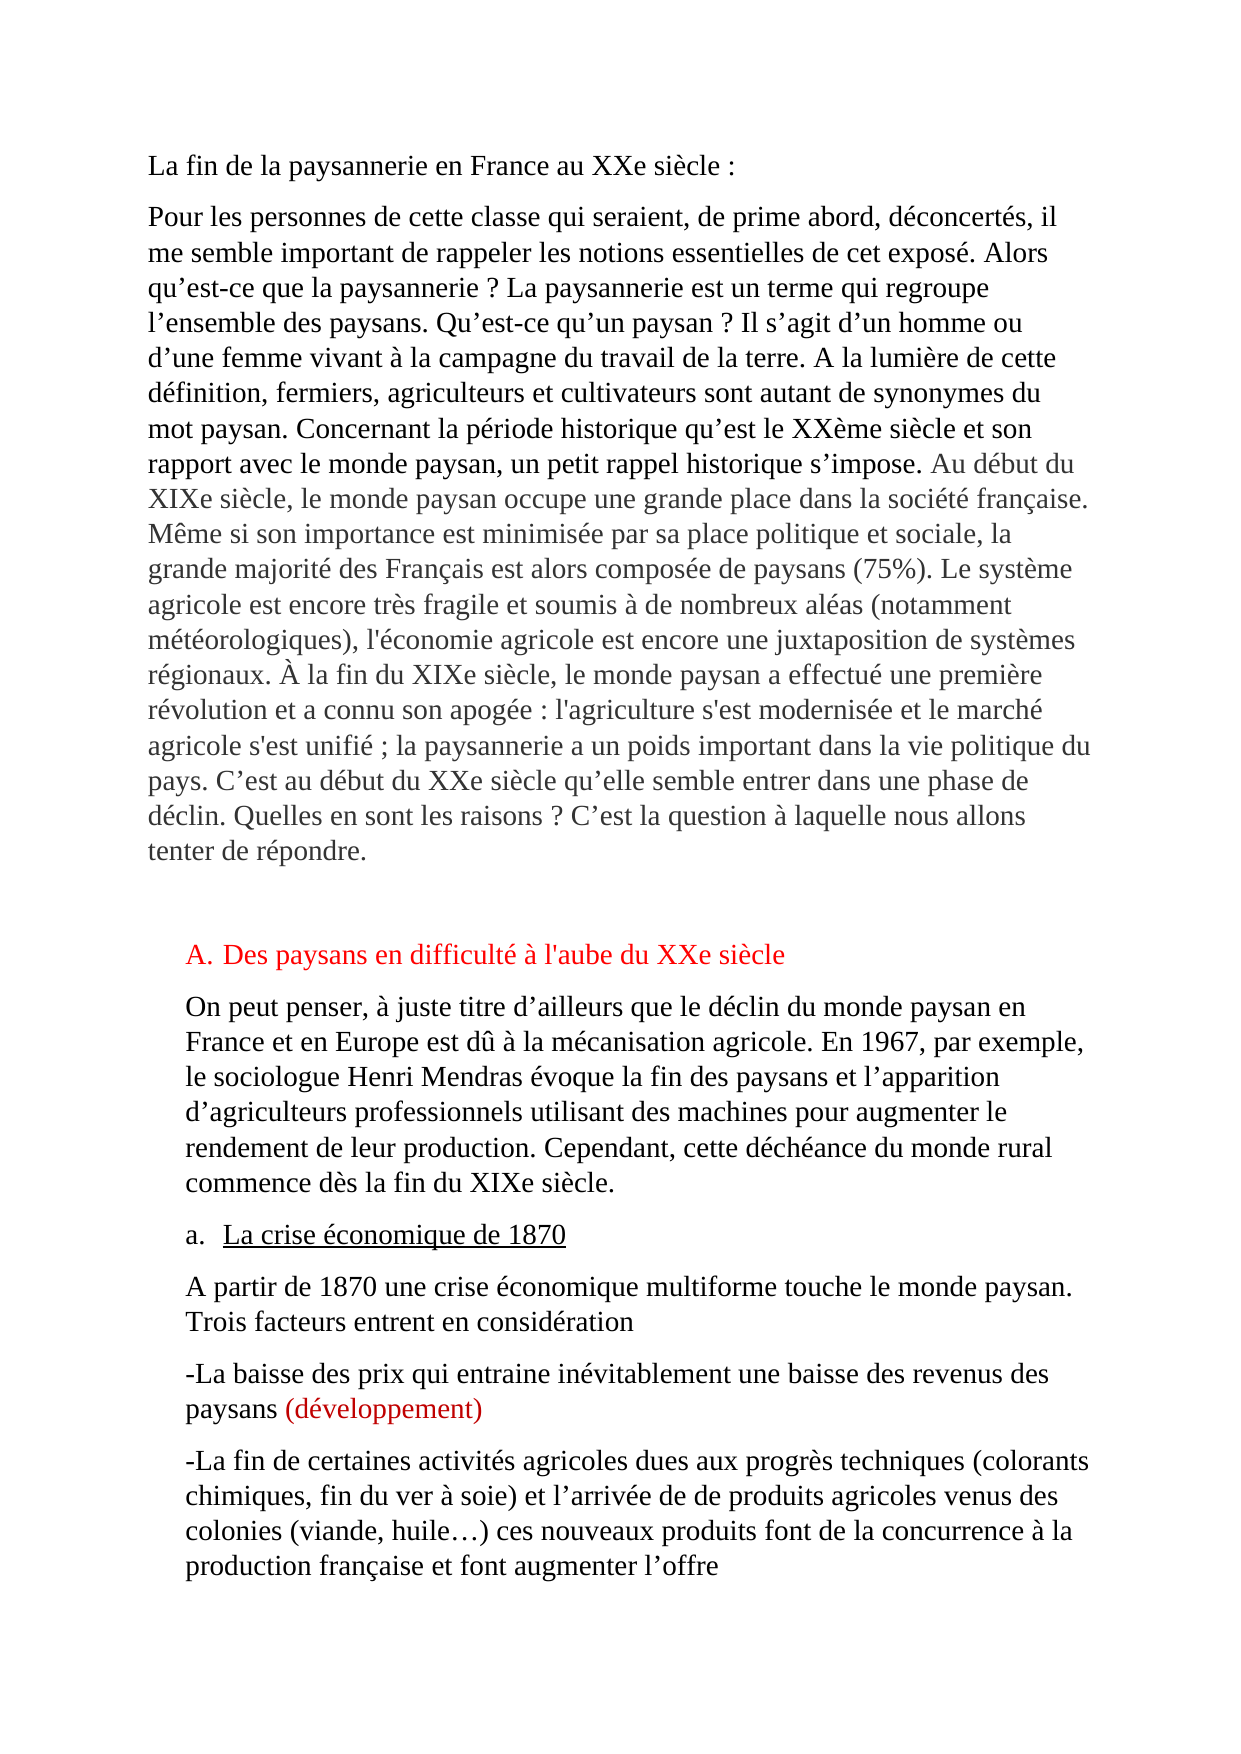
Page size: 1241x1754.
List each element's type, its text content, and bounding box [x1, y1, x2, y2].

text -La baisse des prix qui entraine inévitablement une baisse des revenus des paysans (développement) [185, 1356, 1093, 1424]
text -La fin de certaines activités agricoles dues aux progrès techniques (colorants chimiques, fin du ver à soie) et l’arrivée de de produits agricoles venus des colonies (viande, huile…) ces nouveaux produits font de la concurrence à la production française et font augmenter l’offre [185, 1443, 1093, 1582]
list La crise économique de 1870 [185, 1217, 1093, 1250]
text La fin de la paysannerie en France au XXe siècle : [148, 148, 1093, 181]
list Des paysans en difficulté à l'aube du XXe siècle [185, 937, 1093, 971]
text A partir de 1870 une crise économique multiforme touche le monde paysan. Trois facteurs entrent en considération [185, 1269, 1093, 1337]
text Pour les personnes de cette classe qui seraient, de prime abord, déconcertés, il me semble important de rappeler les notions essentielles de cet exposé. Alors qu’est-ce que la paysannerie ? La paysannerie est un terme qui regroupe l’ensemble des paysans. Qu’est-ce qu’un paysan ? Il s’agit d’un homme ou d’une femme vivant à la campagne du travail de la terre. A la lumière de cette définition, fermiers, agriculteurs et cultivateurs sont autant de synonymes du mot paysan. Concernant la période historique qu’est le XXème siècle et son rapport avec le monde paysan, un petit rappel historique s’impose. Au début du XIXe siècle, le monde paysan occupe une grande place dans la société française. Même si son importance est minimisée par sa place politique et sociale, la grande majorité des Français est alors composée de paysans (75%). Le système agricole est encore très fragile et soumis à de nombreux aléas (notamment météorologiques), l'économie agricole est encore une juxtaposition de systèmes régionaux. À la fin du XIXe siècle, le monde paysan a effectué une première révolution et a connu son apogée : l'agriculture s'est modernisée et le marché agricole s'est unifié ; la paysannerie a un poids important dans la vie politique du pays. C’est au début du XXe siècle qu’elle semble entrer dans une phase de déclin. Quelles en sont les raisons ? C’est la question à laquelle nous allons tenter de répondre. [148, 199, 1093, 867]
text On peut penser, à juste titre d’ailleurs que le déclin du monde paysan en France et en Europe est dû à la mécanisation agricole. En 1967, par exemple, le sociologue Henri Mendras évoque la fin des paysans et l’apparition d’agriculteurs professionnels utilisant des machines pour augmenter le rendement de leur production. Cependant, cette déchéance du monde rural commence dès la fin du XIXe siècle. [185, 989, 1093, 1198]
